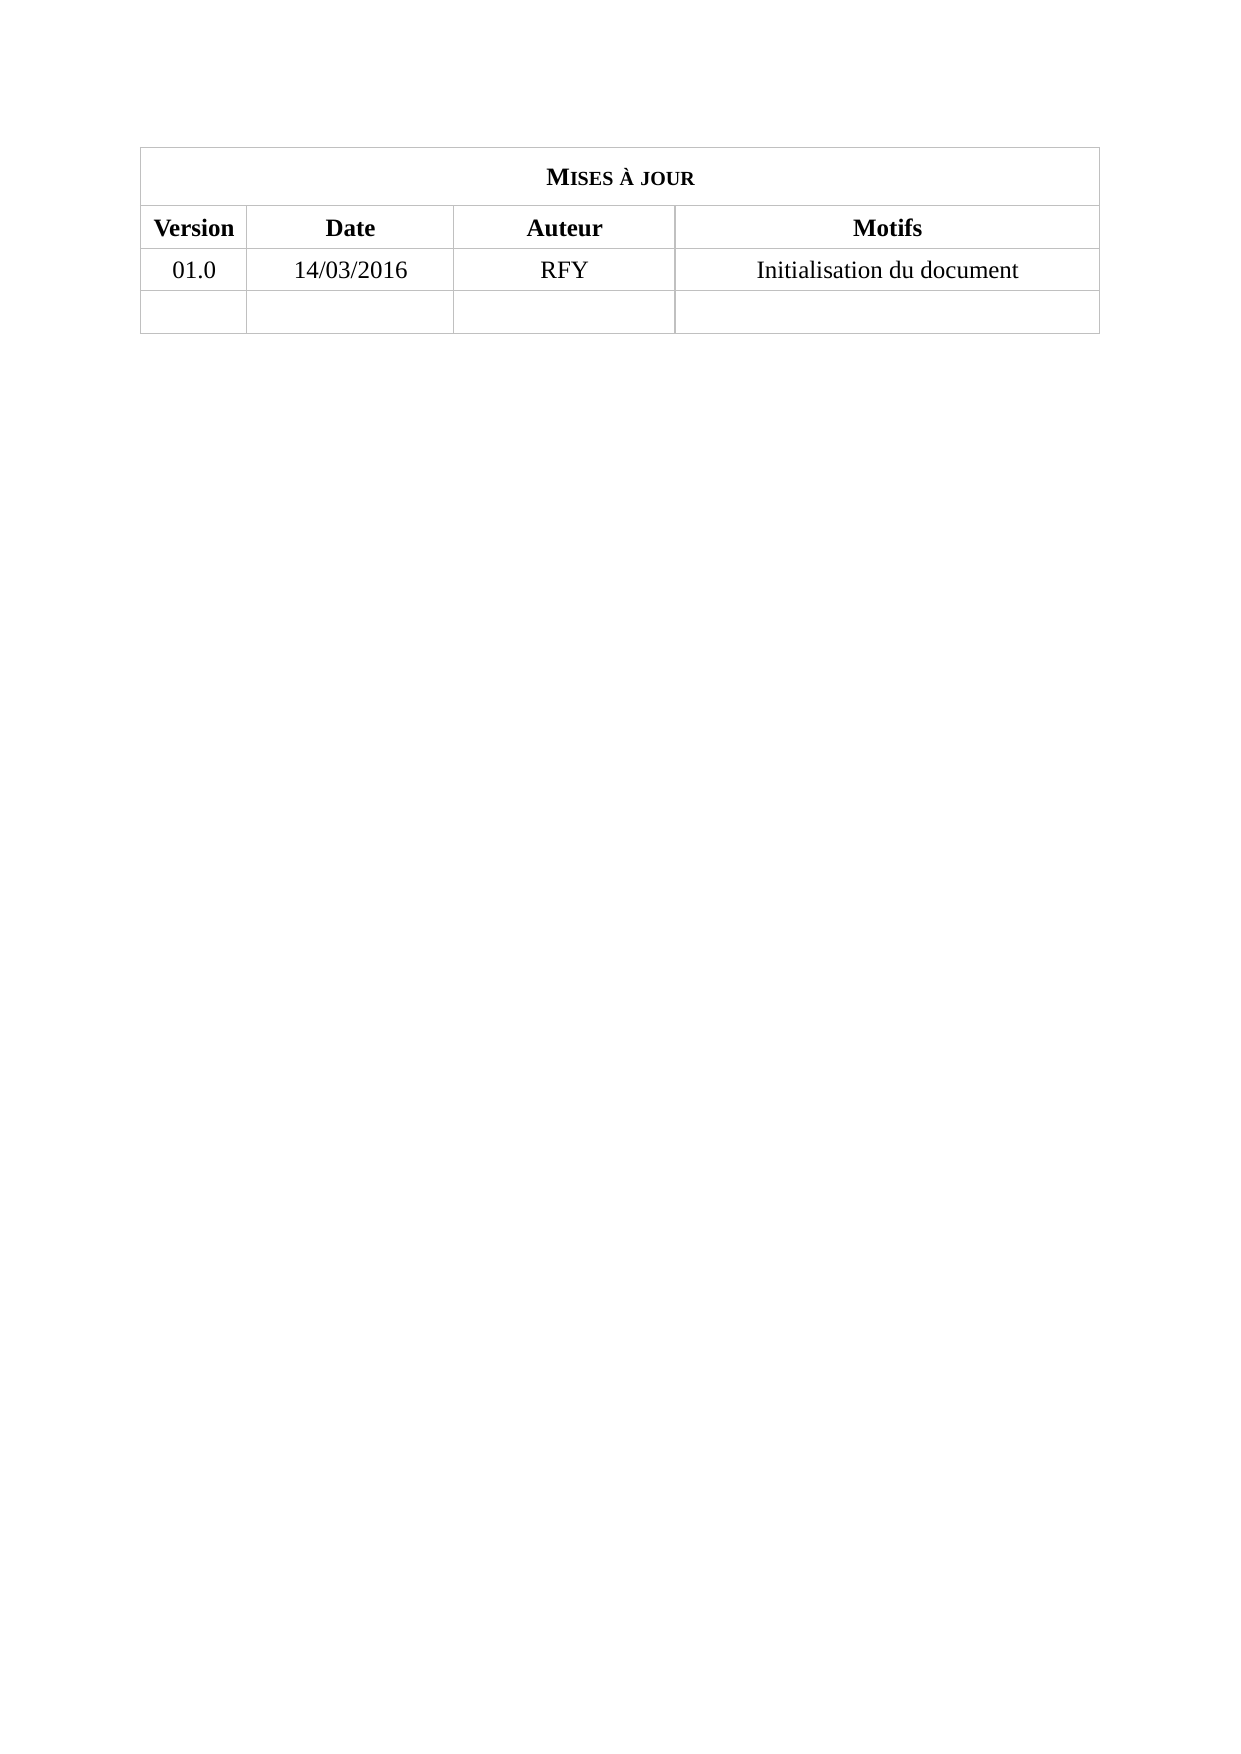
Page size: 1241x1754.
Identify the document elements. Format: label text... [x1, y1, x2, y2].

table_cell Auteur [454, 206, 674, 248]
table_header Mises à jour [141, 148, 1099, 205]
table_cell [676, 291, 1099, 332]
table_cell Motifs [676, 206, 1099, 248]
table_cell [141, 291, 246, 332]
table_cell Date [247, 206, 453, 248]
table_cell [247, 291, 453, 332]
table_cell RFY [454, 249, 674, 290]
table_cell Initialisation du document [676, 249, 1099, 290]
table_cell Version [141, 206, 246, 248]
table_cell 01.0 [141, 249, 246, 290]
table_cell [454, 291, 674, 332]
table_cell 14/03/2016 [247, 249, 453, 290]
